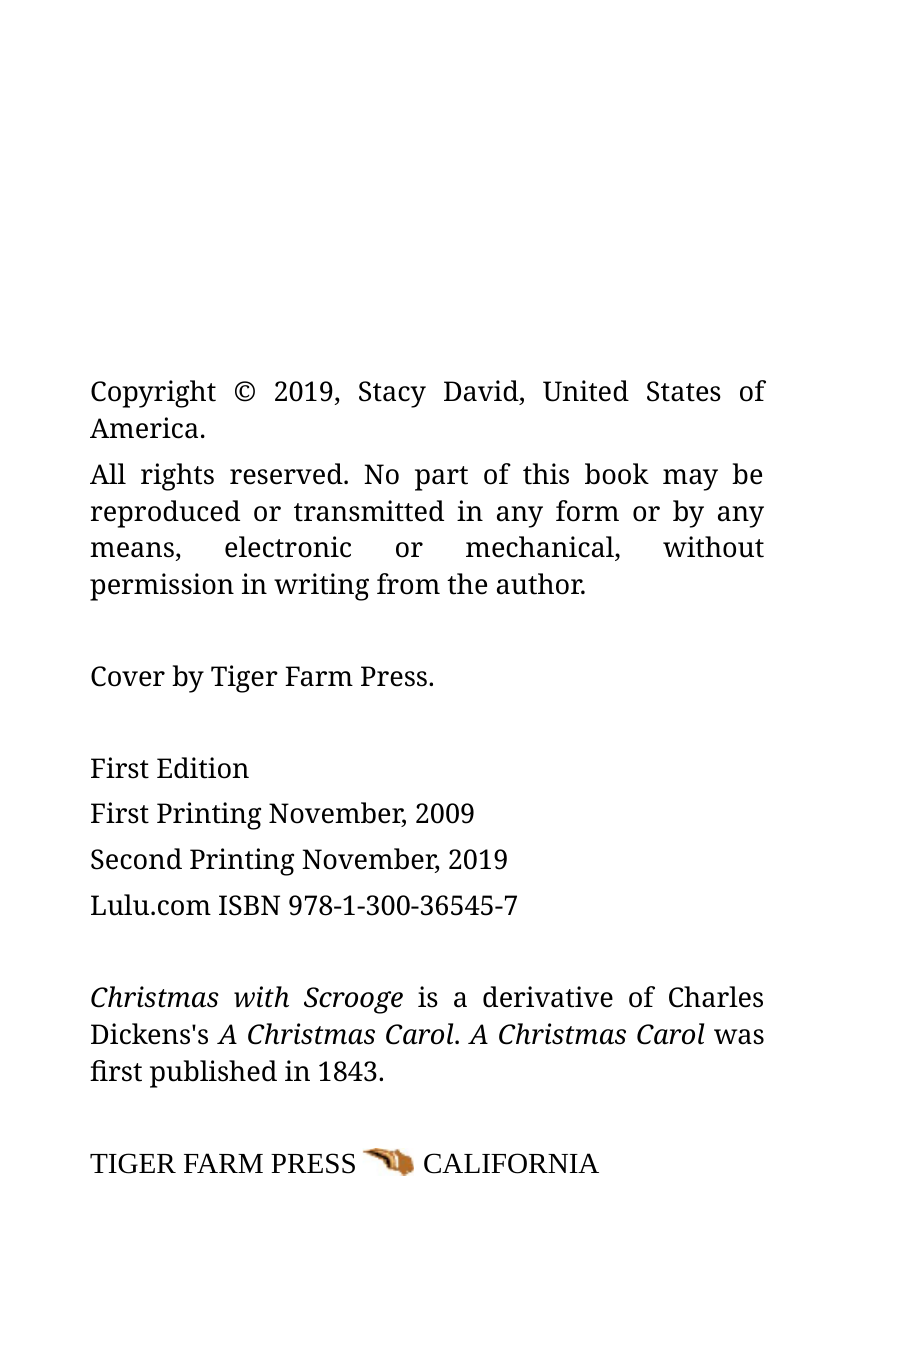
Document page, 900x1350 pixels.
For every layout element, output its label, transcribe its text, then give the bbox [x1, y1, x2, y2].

text TIGER FARM PRESS CALIFORNIA [90, 1147, 765, 1180]
text All rights reserved. No part of this book may be reproduced or transmitted in any form or by any means, electronic or mechanical, without permission in writing from the author. [90, 455, 765, 603]
text Second Printing November, 2019 [90, 841, 765, 878]
text Cover by Tiger Farm Press. [90, 657, 765, 694]
text First Edition [90, 749, 765, 786]
text Christmas with Scrooge is a derivative of Charles Dickens's A Christmas Carol. A Christmas Carol was first published in 1843. [90, 978, 765, 1089]
text Lulu.com ISBN 978-1-300-36545-7 [90, 887, 765, 923]
text Copyright © 2019, Stacy David, United States of America. [90, 372, 765, 446]
text First Printing November, 2009 [90, 795, 765, 832]
